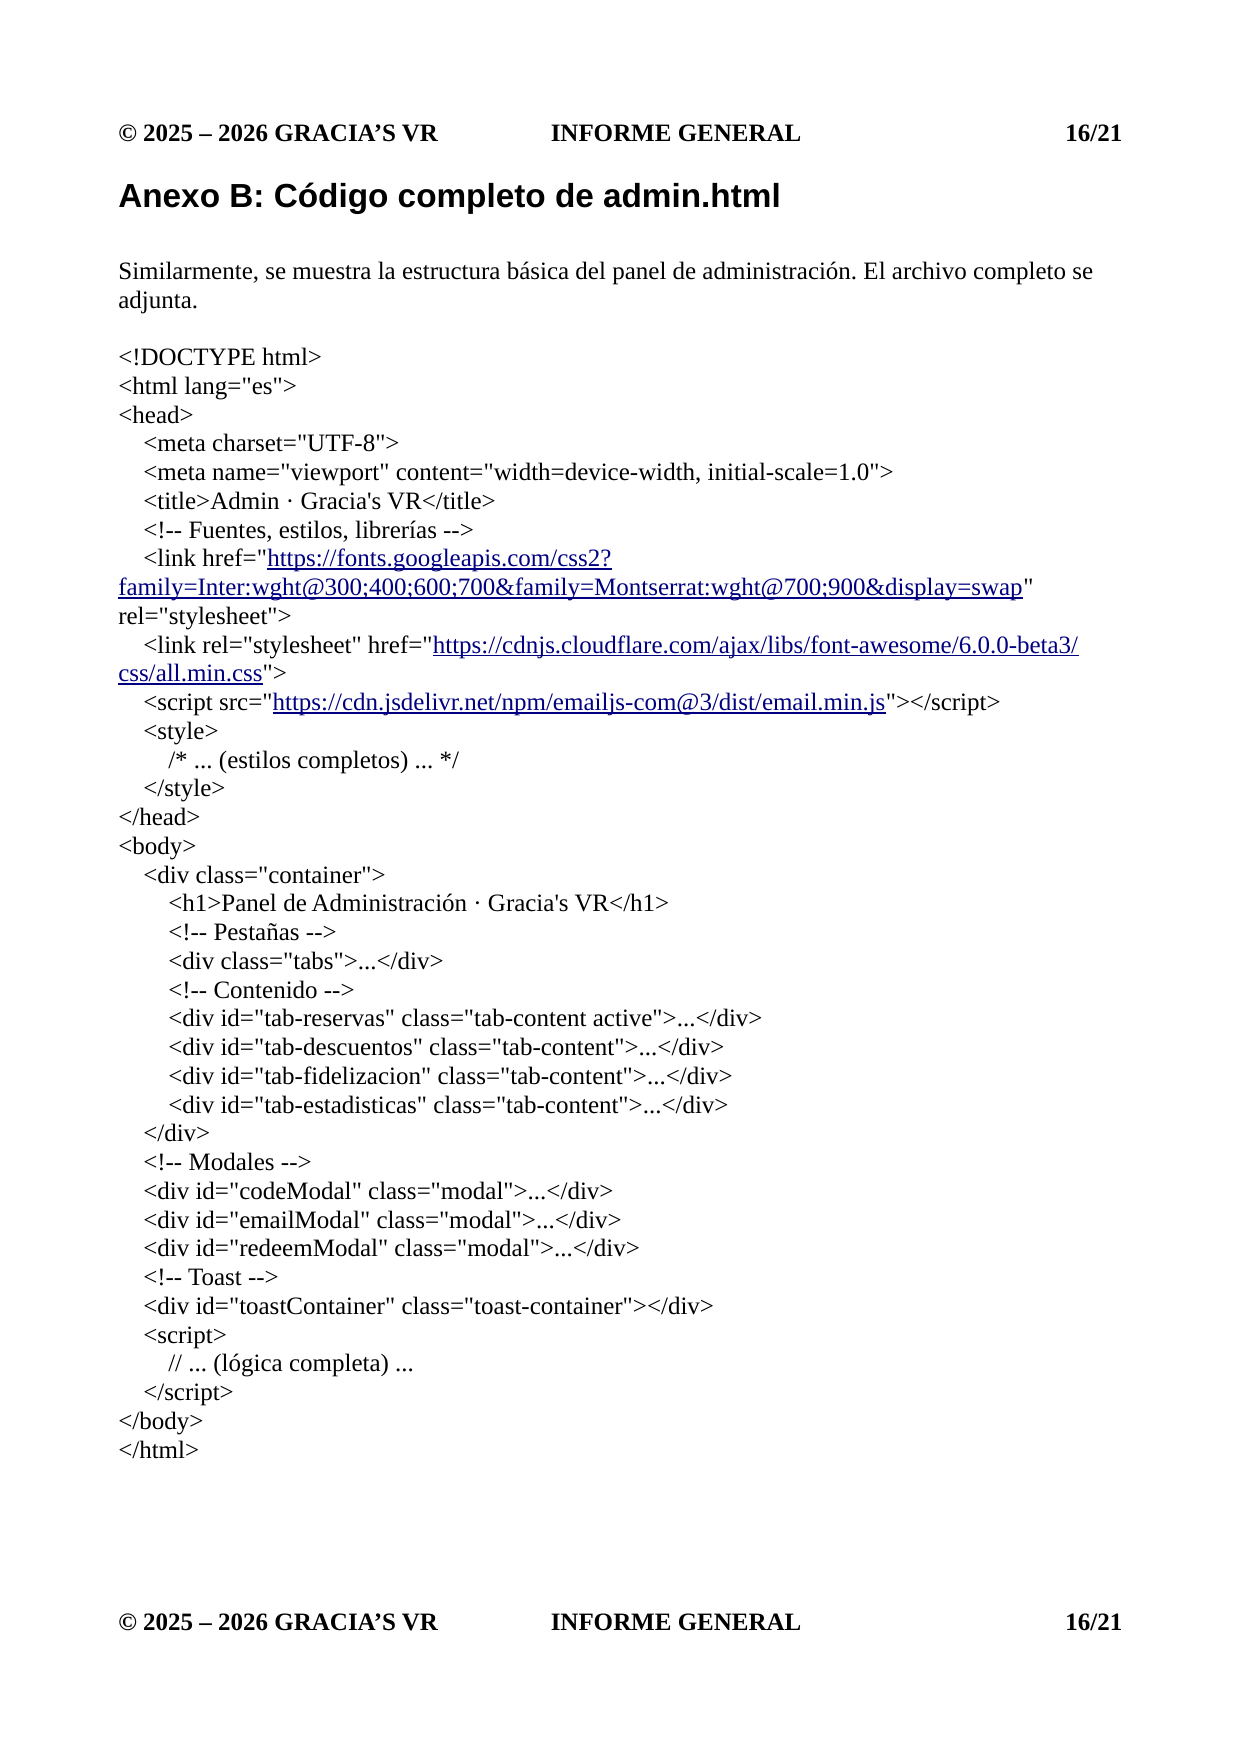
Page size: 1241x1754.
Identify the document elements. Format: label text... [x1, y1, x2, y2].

text <h1>Panel de Administración · Gracia's VR</h1> [118, 888, 1122, 917]
text </style> [118, 773, 1122, 802]
text <!-- Modales --> [118, 1147, 1122, 1176]
text <link href="https://fonts.googleapis.com/css2?family=Inter:wght@300;400;600;700&family=Montserrat:wght@700;900&display=swap" rel="stylesheet"> [118, 543, 1122, 630]
text <div class="tabs">...</div> [118, 946, 1122, 975]
text </head> [118, 802, 1122, 831]
text <div id="emailModal" class="modal">...</div> [118, 1205, 1122, 1233]
text <head> [118, 400, 1122, 428]
text <!-- Toast --> [118, 1262, 1122, 1291]
text <link rel="stylesheet" href="https://cdnjs.cloudflare.com/ajax/libs/font-awesome/6.0.0-beta3/css/all.min.css"> [118, 630, 1122, 687]
text <meta charset="UTF-8"> [118, 428, 1122, 457]
text // ... (lógica completa) ... [118, 1348, 1122, 1377]
subtitle Anexo B: Código completo de admin.html [118, 176, 1122, 215]
text <!-- Pestañas --> [118, 917, 1122, 946]
text <div id="toastContainer" class="toast-container"></div> [118, 1291, 1122, 1320]
text <!DOCTYPE html> [118, 342, 1122, 371]
text <style> [118, 716, 1122, 745]
text <div id="tab-fidelizacion" class="tab-content">...</div> [118, 1061, 1122, 1090]
text <div id="tab-descuentos" class="tab-content">...</div> [118, 1032, 1122, 1061]
text <div class="container"> [118, 860, 1122, 888]
text <meta name="viewport" content="width=device-width, initial-scale=1.0"> [118, 457, 1122, 486]
text </html> [118, 1435, 1122, 1463]
text <div id="codeModal" class="modal">...</div> [118, 1176, 1122, 1205]
text <div id="redeemModal" class="modal">...</div> [118, 1233, 1122, 1262]
text <!-- Fuentes, estilos, librerías --> [118, 515, 1122, 543]
text <title>Admin · Gracia's VR</title> [118, 486, 1122, 515]
text </script> [118, 1377, 1122, 1406]
text <!-- Contenido --> [118, 975, 1122, 1003]
text <script src="https://cdn.jsdelivr.net/npm/emailjs-com@3/dist/email.min.js"></script> [118, 687, 1122, 716]
text <div id="tab-reservas" class="tab-content active">...</div> [118, 1003, 1122, 1032]
text /* ... (estilos completos) ... */ [118, 745, 1122, 773]
text <body> [118, 831, 1122, 860]
text Similarmente, se muestra la estructura básica del panel de administración. El archivo completo se adjunta. [118, 256, 1122, 313]
text <html lang="es"> [118, 371, 1122, 400]
text <div id="tab-estadisticas" class="tab-content">...</div> [118, 1090, 1122, 1118]
text </body> [118, 1406, 1122, 1435]
text </div> [118, 1118, 1122, 1147]
text <script> [118, 1320, 1122, 1348]
